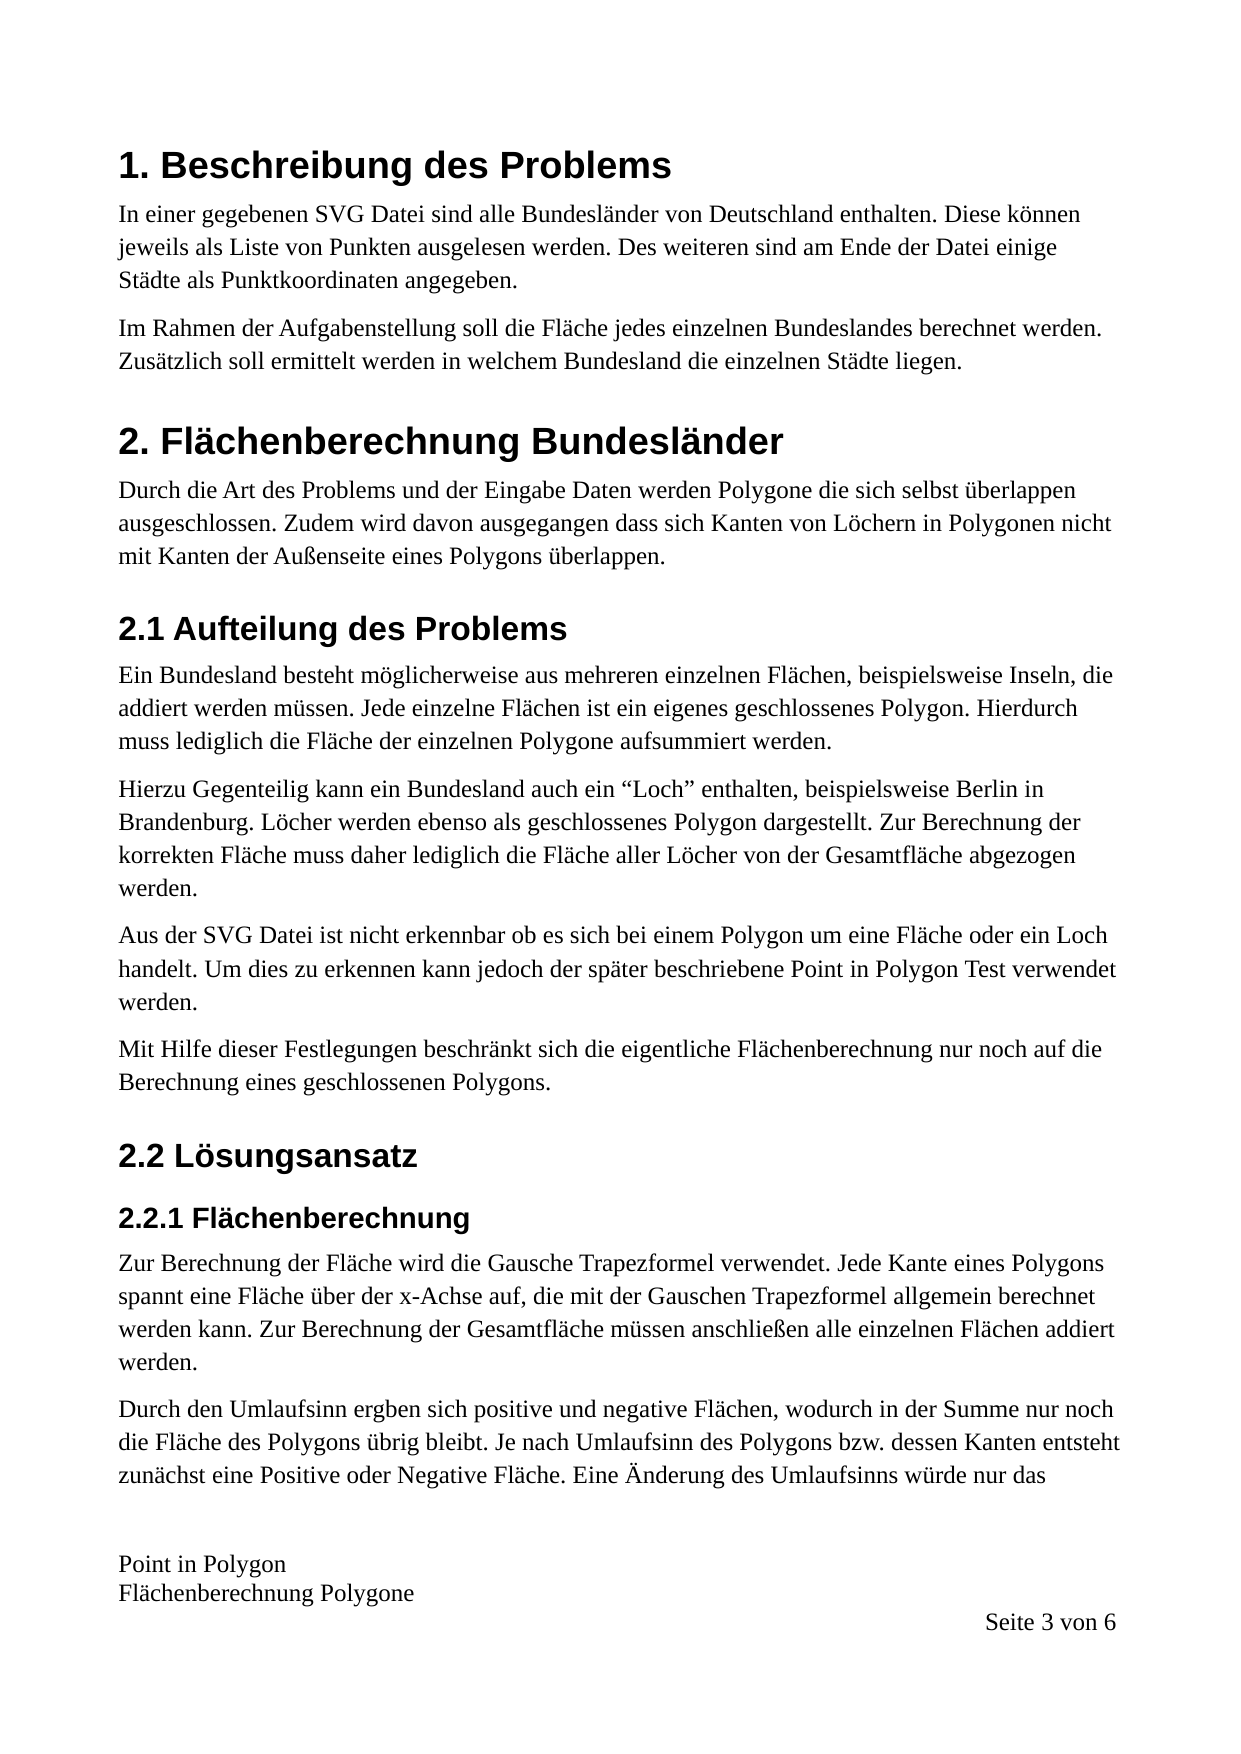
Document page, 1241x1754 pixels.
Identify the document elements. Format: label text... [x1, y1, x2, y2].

text Ein Bundesland besteht möglicherweise aus mehreren einzelnen Flächen, beispielsweise Inseln, die addiert werden müssen. Jede einzelne Flächen ist ein eigenes geschlossenes Polygon. Hierdurch muss lediglich die Fläche der einzelnen Polygone aufsummiert werden. [118, 660, 1122, 755]
text Aus der SVG Datei ist nicht erkennbar ob es sich bei einem Polygon um eine Fläche oder ein Loch handelt. Um dies zu erkennen kann jedoch der später beschriebene Point in Polygon Test verwendet werden. [118, 921, 1122, 1015]
subtitle 1. Beschreibung des Problems [118, 143, 1122, 187]
subtitle 2.1 Aufteilung des Problems [118, 609, 1122, 648]
subtitle 2.2.1 Flächenberechnung [118, 1201, 1122, 1235]
text Im Rahmen der Aufgabenstellung soll die Fläche jedes einzelnen Bundeslandes berechnet werden. Zusätzlich soll ermittelt werden in welchem Bundesland die einzelnen Städte liegen. [118, 313, 1122, 375]
text In einer gegebenen SVG Datei sind alle Bundesländer von Deutschland enthalten. Diese können jeweils als Liste von Punkten ausgelesen werden. Des weiteren sind am Ende der Datei einige Städte als Punktkoordinaten angegeben. [118, 199, 1122, 294]
subtitle 2. Flächenberechnung Bundesländer [118, 418, 1122, 462]
text Durch den Umlaufsinn ergben sich positive und negative Flächen, wodurch in der Summe nur noch die Fläche des Polygons übrig bleibt. Je nach Umlaufsinn des Polygons bzw. dessen Kanten entsteht zunächst eine Positive oder Negative Fläche. Eine Änderung des Umlaufsinns würde nur das [118, 1394, 1122, 1489]
text Durch die Art des Problems und der Eingabe Daten werden Polygone die sich selbst überlappen ausgeschlossen. Zudem wird davon ausgegangen dass sich Kanten von Löchern in Polygonen nicht mit Kanten der Außenseite eines Polygons überlappen. [118, 475, 1122, 569]
text Mit Hilfe dieser Festlegungen beschränkt sich die eigentliche Flächenberechnung nur noch auf die Berechnung eines geschlossenen Polygons. [118, 1034, 1122, 1096]
text Hierzu Gegenteilig kann ein Bundesland auch ein “Loch” enthalten, beispielsweise Berlin in Brandenburg. Löcher werden ebenso als geschlossenes Polygon dargestellt. Zur Berechnung der korrekten Fläche muss daher lediglich die Fläche aller Löcher von der Gesamtfläche abgezogen werden. [118, 774, 1122, 902]
text Zur Berechnung der Fläche wird die Gausche Trapezformel verwendet. Jede Kante eines Polygons spannt eine Fläche über der x-Achse auf, die mit der Gauschen Trapezformel allgemein berechnet werden kann. Zur Berechnung der Gesamtfläche müssen anschließen alle einzelnen Flächen addiert werden. [118, 1248, 1122, 1376]
subtitle 2.2 Lösungsansatz [118, 1136, 1122, 1174]
